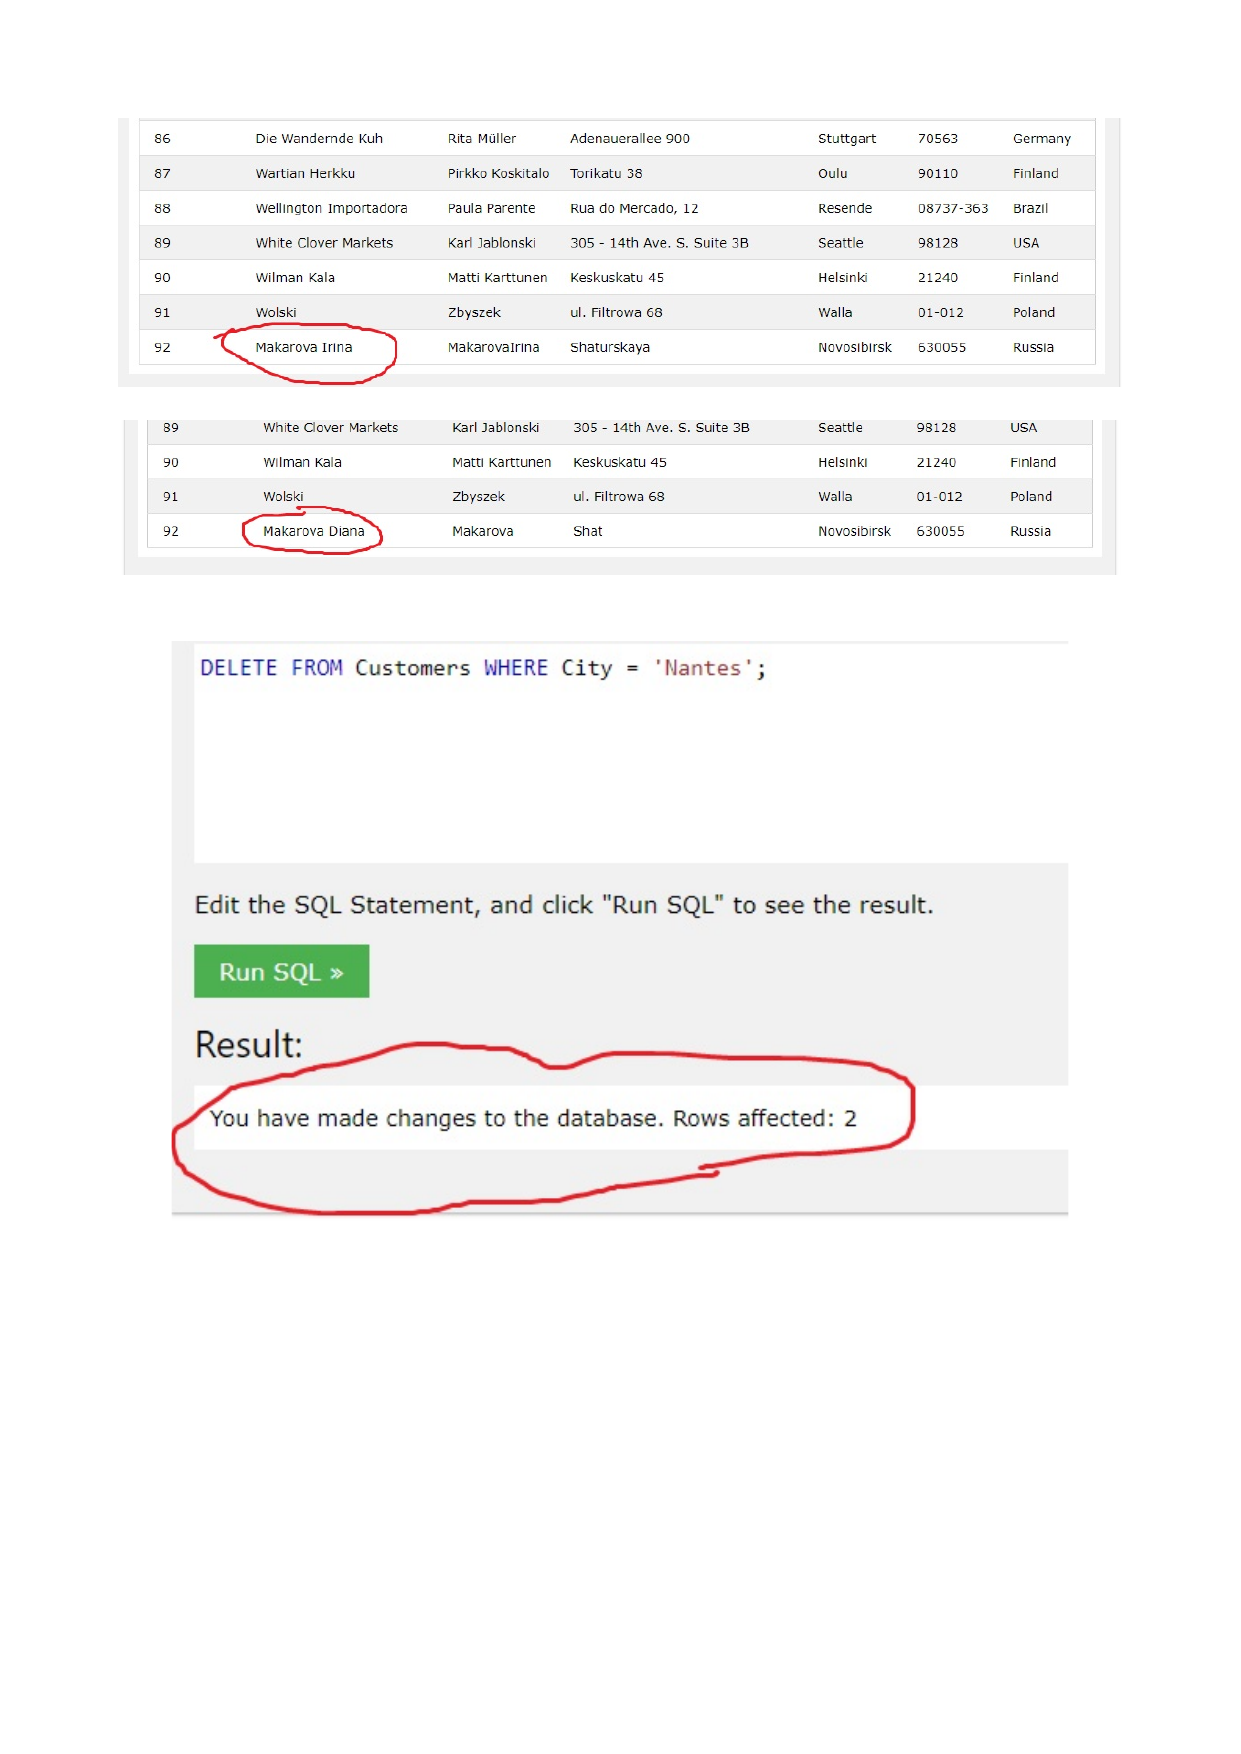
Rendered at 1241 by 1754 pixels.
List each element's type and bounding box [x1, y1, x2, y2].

picture [118, 420, 1122, 575]
picture [171, 641, 1069, 1233]
picture [118, 118, 1122, 387]
